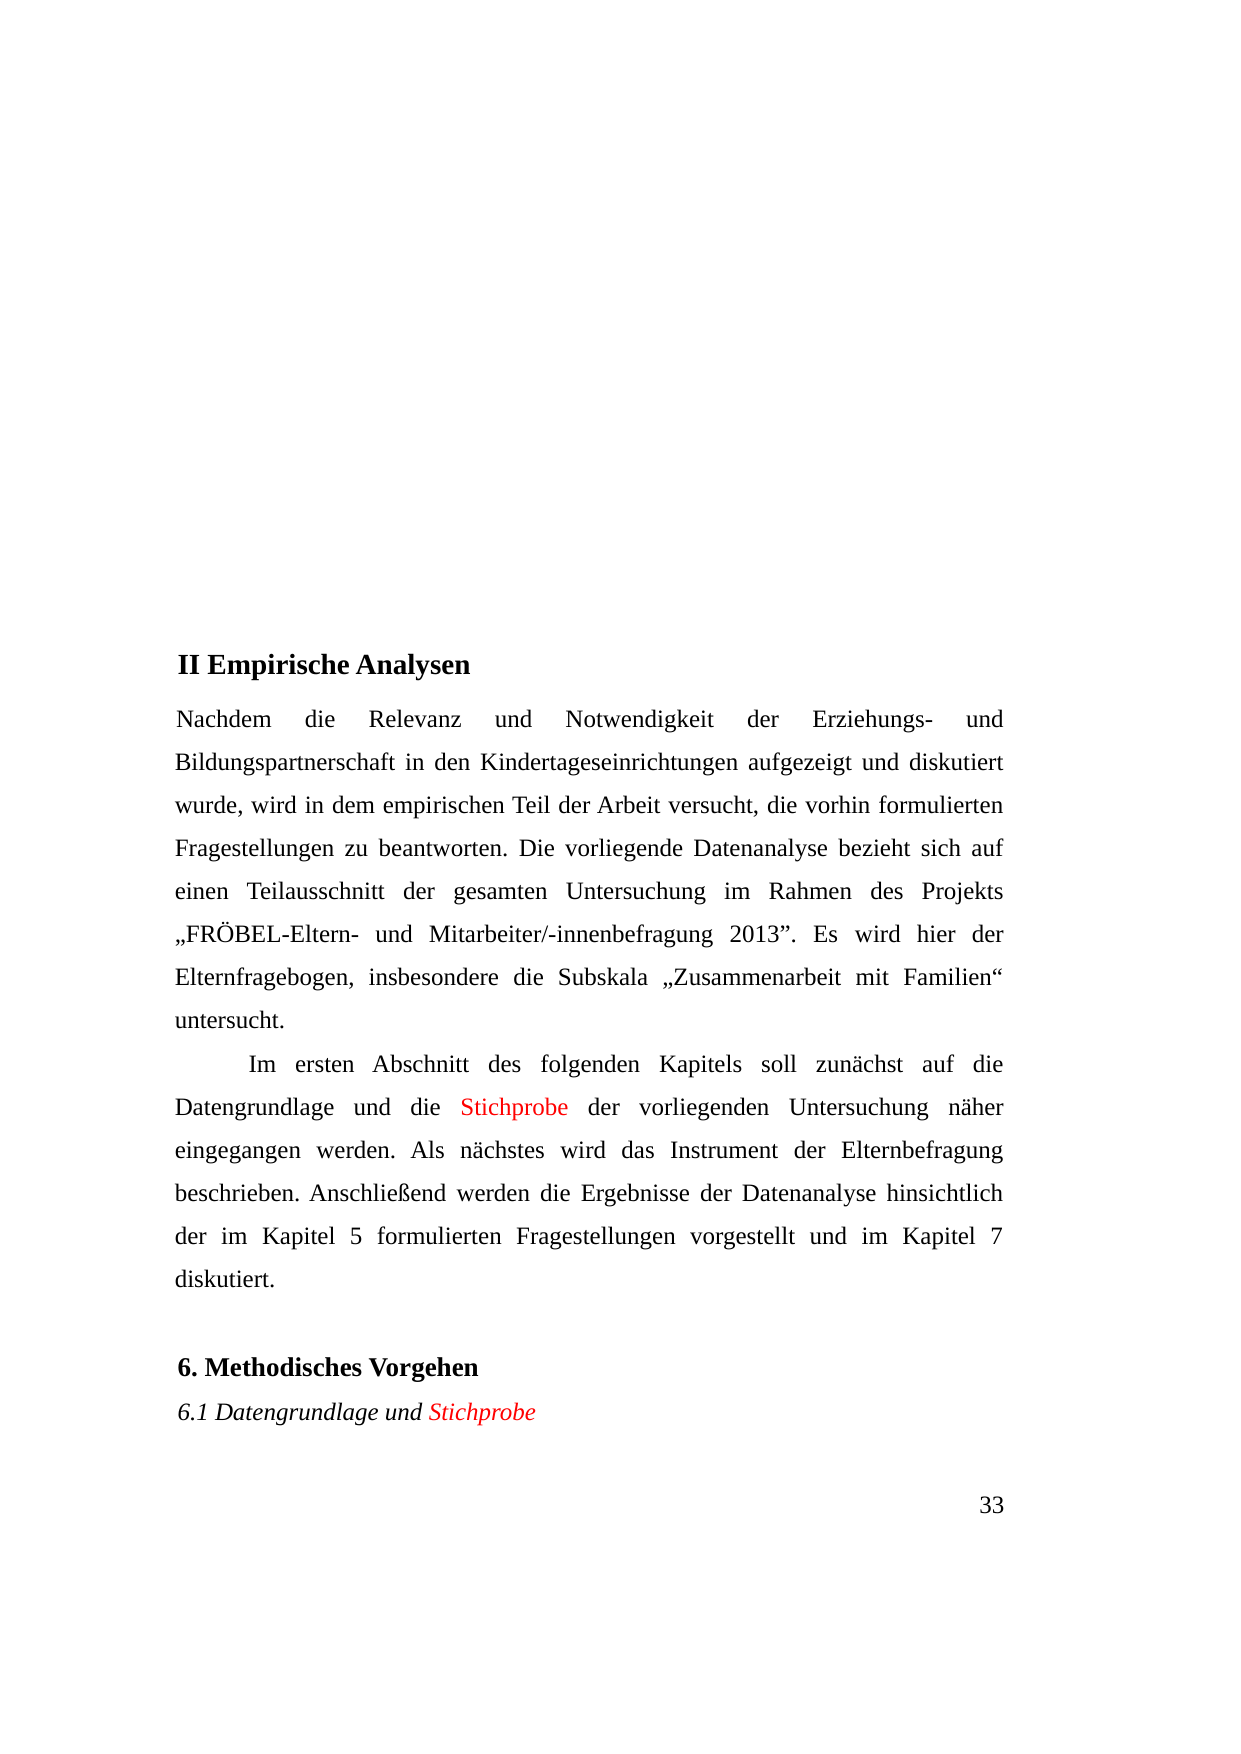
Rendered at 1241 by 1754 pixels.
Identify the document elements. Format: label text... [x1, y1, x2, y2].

text Nachdem die Relevanz und Notwendigkeit der Erziehungs- und Bildungspartnerschaft in den Kindertageseinrichtungen aufgezeigt und diskutiert wurde, wird in dem empirischen Teil der Arbeit versucht, die vorhin formulierten Fragestellungen zu beantworten. Die vorliegende Datenanalyse bezieht sich auf einen Teilausschnitt der gesamten Untersuchung im Rahmen des Projekts „FRÖBEL-Eltern- und Mitarbeiter/-innenbefragung 2013”. Es wird hier der Elternfragebogen, insbesondere die Subskala „Zusammenarbeit mit Familien“ untersucht. [174, 704, 1004, 1034]
text 6. Methodisches Vorgehen [177, 1351, 1004, 1382]
text 6.1 Datengrundlage und Stichprobe [177, 1397, 1004, 1426]
text II Empirische Analysen [177, 647, 1004, 681]
text Im ersten Abschnitt des folgenden Kapitels soll zunächst auf die Datengrundlage und die Stichprobe der vorliegenden Untersuchung näher eingegangen werden. Als nächstes wird das Instrument der Elternbefragung beschrieben. Anschließend werden die Ergebnisse der Datenanalyse hinsichtlich der im Kapitel 5 formulierten Fragestellungen vorgestellt und im Kapitel 7 diskutiert. [174, 1049, 1004, 1293]
